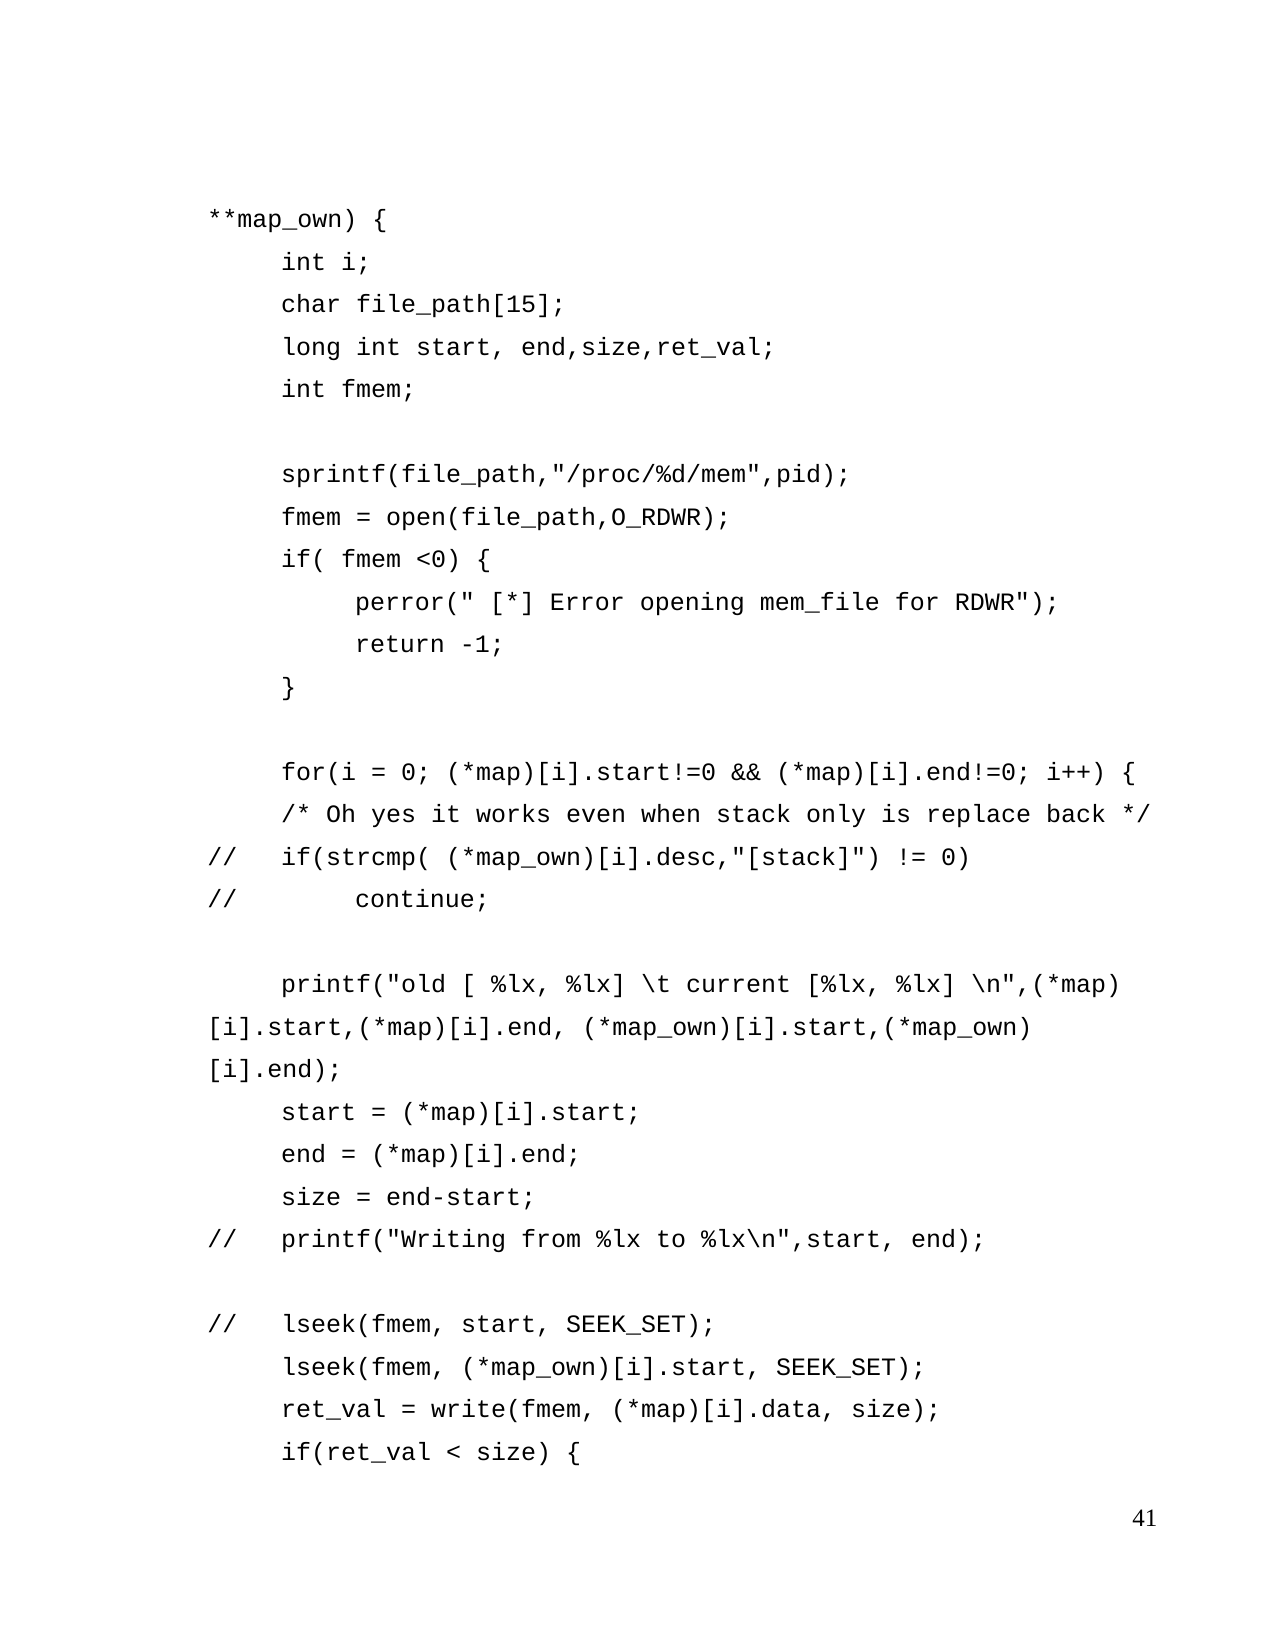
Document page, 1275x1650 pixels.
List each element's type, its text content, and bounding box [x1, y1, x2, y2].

text long int start, end,size,ret_val; [207, 334, 1157, 363]
text if(ret_val < size) { [207, 1439, 1157, 1468]
text int fmem; [207, 377, 1157, 405]
text printf("old [ %lx, %lx] \t current [%lx, %lx] \n",(*map)[i].start,(*map)[i].end, (*map_own)[i].start,(*map_own)[i].end); [207, 972, 1157, 1085]
text return -1; [207, 632, 1157, 660]
text **map_own) { [207, 207, 1157, 235]
text lseek(fmem, (*map_own)[i].start, SEEK_SET); [207, 1354, 1157, 1383]
text end = (*map)[i].end; [207, 1142, 1157, 1170]
text int i; [207, 249, 1157, 278]
text } [207, 674, 1157, 703]
text for(i = 0; (*map)[i].start!=0 && (*map)[i].end!=0; i++) { [207, 759, 1157, 788]
text if( fmem <0) { [207, 547, 1157, 575]
text /* Oh yes it works even when stack only is replace back */ [207, 802, 1157, 830]
text char file_path[15]; [207, 292, 1157, 320]
text start = (*map)[i].start; [207, 1099, 1157, 1128]
text // if(strcmp( (*map_own)[i].desc,"[stack]") != 0) [207, 844, 1157, 873]
text // continue; [207, 887, 1157, 915]
text perror(" [*] Error opening mem_file for RDWR"); [207, 589, 1157, 618]
text size = end-start; [207, 1184, 1157, 1213]
text // printf("Writing from %lx to %lx\n",start, end); [207, 1227, 1157, 1255]
text sprintf(file_path,"/proc/%d/mem",pid); [207, 462, 1157, 490]
text fmem = open(file_path,O_RDWR); [207, 504, 1157, 533]
text ret_val = write(fmem, (*map)[i].data, size); [207, 1397, 1157, 1425]
text // lseek(fmem, start, SEEK_SET); [207, 1312, 1157, 1340]
